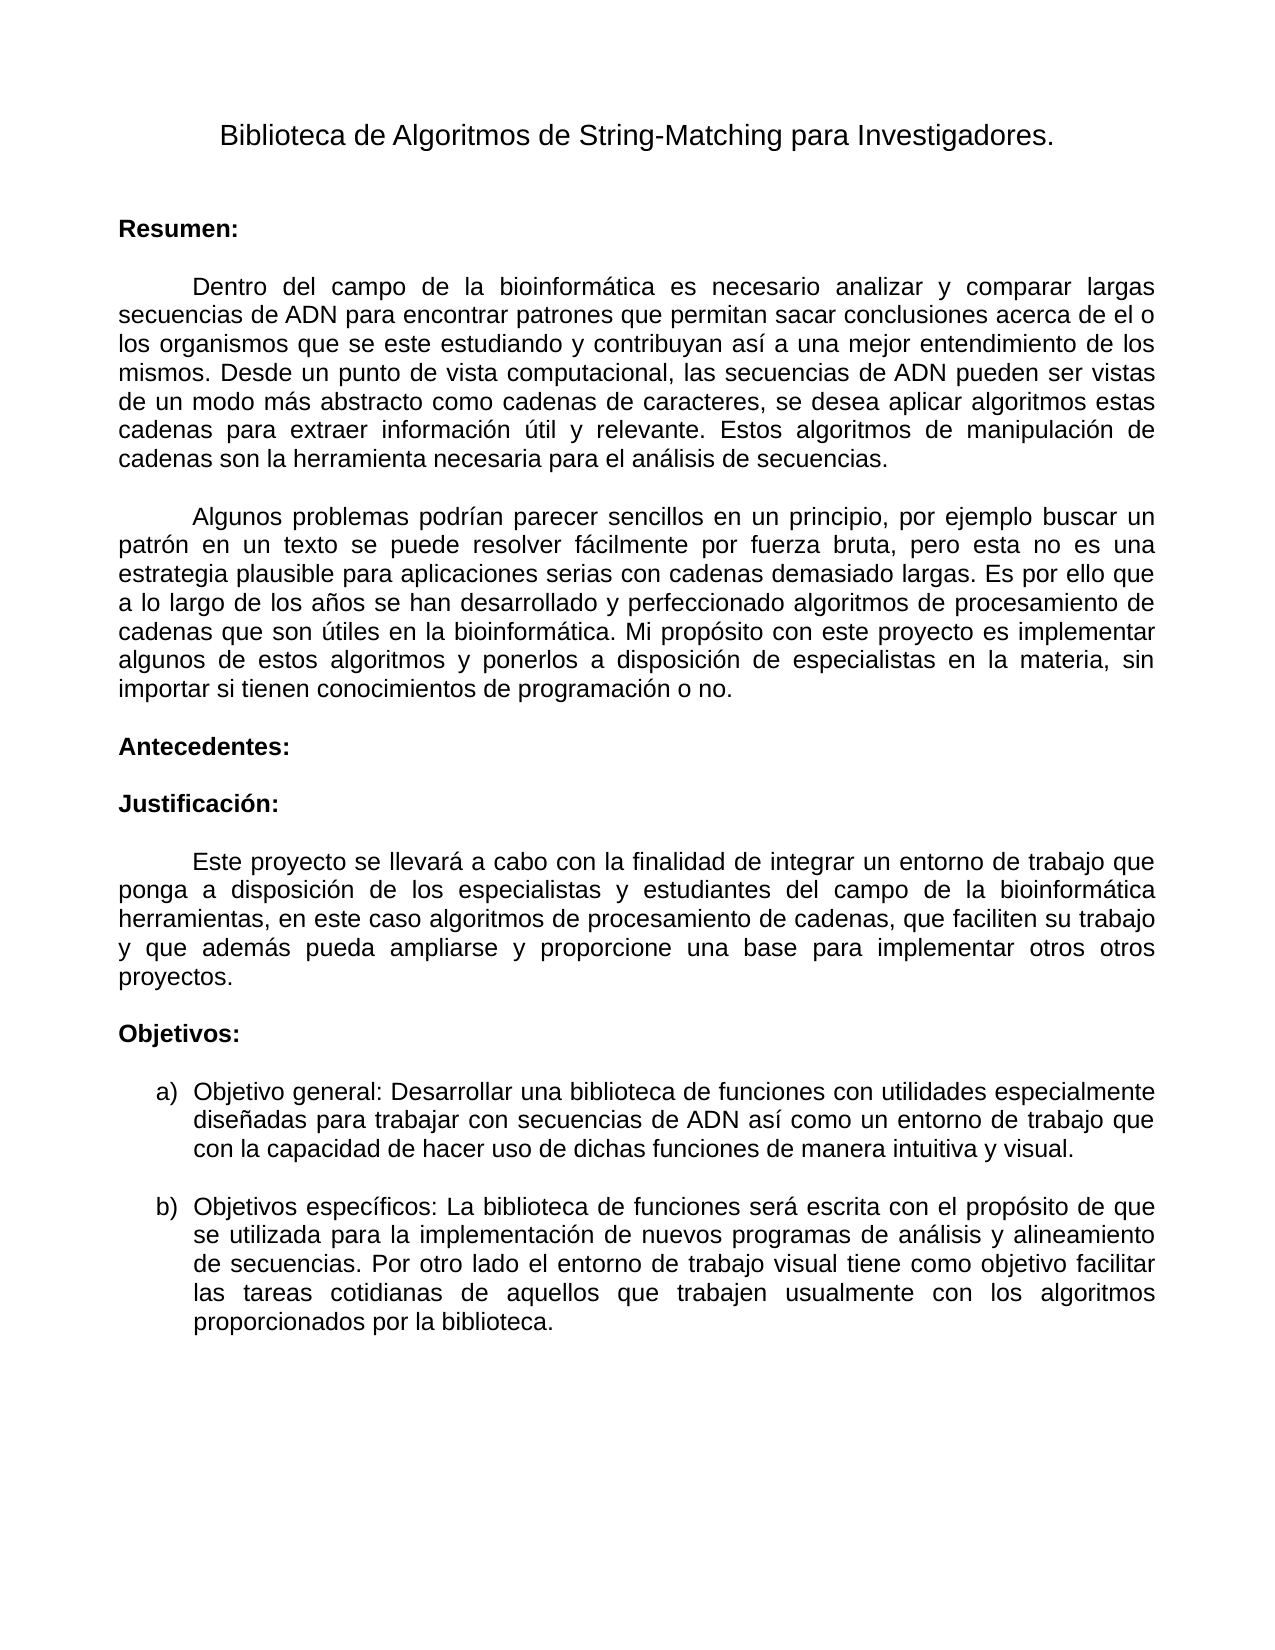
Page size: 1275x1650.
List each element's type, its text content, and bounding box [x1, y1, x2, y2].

text Este proyecto se llevará a cabo con la finalidad de integrar un entorno de trabajo que ponga a disposición de los especialistas y estudiantes del campo de la bioinformática herramientas, en este caso algoritmos de procesamiento de cadenas, que faciliten su trabajo y que además pueda ampliarse y proporcione una base para implementar otros otros proyectos. [118, 846, 1157, 990]
text Justificación: [118, 789, 1157, 818]
text Antecedentes: [118, 731, 1157, 760]
text Resumen: [118, 214, 1157, 243]
text Biblioteca de Algoritmos de String-Matching para Investigadores. [118, 118, 1157, 152]
text Objetivos: [118, 1019, 1157, 1048]
text Algunos problemas podrían parecer sencillos en un principio, por ejemplo buscar un patrón en un texto se puede resolver fácilmente por fuerza bruta, pero esta no es una estrategia plausible para aplicaciones serias con cadenas demasiado largas. Es por ello que a lo largo de los años se han desarrollado y perfeccionado algoritmos de procesamiento de cadenas que son útiles en la bioinformática. Mi propósito con este proyecto es implementar algunos de estos algoritmos y ponerlos a disposición de especialistas en la materia, sin importar si tienen conocimientos de programación o no. [118, 501, 1157, 703]
text Dentro del campo de la bioinformática es necesario analizar y comparar largas secuencias de ADN para encontrar patrones que permitan sacar conclusiones acerca de el o los organismos que se este estudiando y contribuyan así a una mejor entendimiento de los mismos. Desde un punto de vista computacional, las secuencias de ADN pueden ser vistas de un modo más abstracto como cadenas de caracteres, se desea aplicar algoritmos estas cadenas para extraer información útil y relevante. Estos algoritmos de manipulación de cadenas son la herramienta necesaria para el análisis de secuencias. [118, 271, 1157, 473]
list Objetivo general: Desarrollar una biblioteca de funciones con utilidades especialmente diseñadas para trabajar con secuencias de ADN así como un entorno de trabajo que con la capacidad de hacer uso de dichas funciones de manera intuitiva y visual. [156, 1076, 1157, 1163]
list Objetivos específicos: La biblioteca de funciones será escrita con el propósito de que se utilizada para la implementación de nuevos programas de análisis y alineamiento de secuencias. Por otro lado el entorno de trabajo visual tiene como objetivo facilitar las tareas cotidianas de aquellos que trabajen usualmente con los algoritmos proporcionados por la biblioteca. [156, 1191, 1157, 1335]
